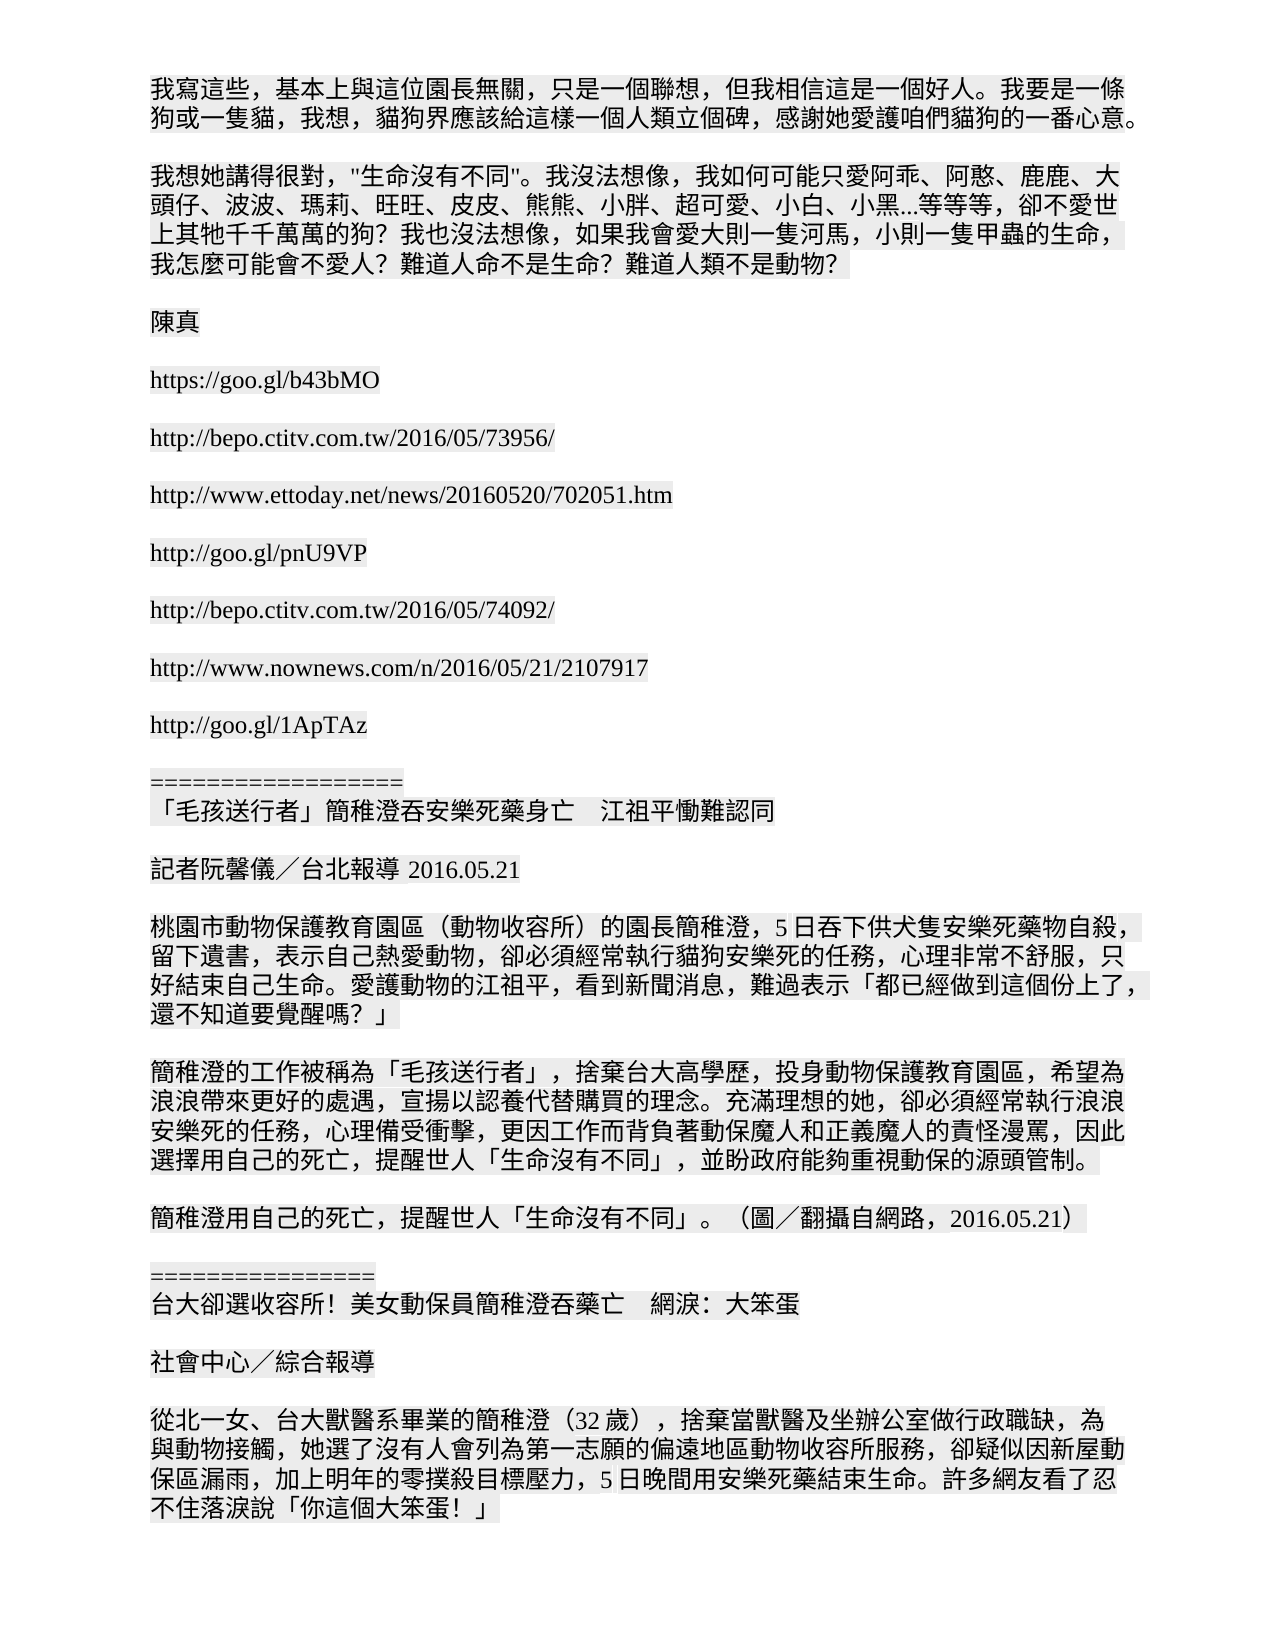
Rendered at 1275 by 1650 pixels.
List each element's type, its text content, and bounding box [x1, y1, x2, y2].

text 就跟台灣很多社運團體一樣，我接觸過越來越多根本就是詐騙集團的所謂動保團體；我也見過許多正義凜然的所謂動保人士或愛心媽媽，有時讓我想起蕭伯納那些話，他說：「我認識許多保護動物者，他們大多野蠻，但我也認識許多獵人，他們卻很善良。」 我不知道底下這位園長為何自殺，我當然更不是說她肯定就是被誰給逼死的，我只是能理解報導中所提到的這樣一種文革式群眾風氣，動輒搞政治正確，動輒獵巫，全都是以正義之名。動不動就是一窩蜂去 "肉搜" 誰、公審誰，彷彿正義只是一種根本無須思索的機械化概念；只要誰做了迎合政治正確或主流立場或所謂正義一方的事，哪怕是公然聚眾去毆打一個嫌犯，都能馬上被群眾或主流媒體冊封為什麼正義哥、正義姊。 反之，誰要是做了哪怕只是一個小小的不討群眾歡喜的動作，或講了一句讓主流人士不順耳的話，馬上就會被揪出來公審，被妖魔化，任何人都可以任意糟蹋他；甚至就連旁人為 "壞人" 幫腔，也會立刻變成攻擊箭靶。 你看，過去幾年，大家以人身攻擊及肢體攻擊馬英九及藍營人物為榮；肢體攻擊成功者，迅即成為英雄。但是，對於那些惡行昭彰、貪婪腐敗(許多根本就是人渣)的綠營人物，你去給他丟鞋砸頭試試看，我保證你以及你的家人一定會被群眾以千百倍的方式報復與攻擊。 其實不光是藍綠政治如此，任何一個社會議題都一樣，比方說核能，純粹就只是一種見仁見智的技術問題或理性問題，但是，只要是主流一方，立即就能把它變成一種彷彿神聖不可侵犯的道德立場，誰敢有異聲，誰就會倒霉。 我不敢說我看過全世界，但好歹也看過許多國家與社會，我發現，不同國家與社會的人民，確實有著文明水平與素質上的極大落差。老實說，不管此岸或彼岸，我還真沒見過比華人的文明素質更差的人民。特別是在 "動輒暴民傾巢而出"、動輒以 "力" 取代 "理" 這一點上，台灣應該毫無疑問是全世界最低級的一個社會了。難道你能想像，比方說在英國，會有這樣一種一窩蜂獵巫、造勢、一窩蜂搞所謂政治正確而完全不講一個理字的普遍群眾現象？ 我寫這些，基本上與這位園長無關，只是一個聯想，但我相信這是一個好人。我要是一條狗或一隻貓，我想，貓狗界應該給這樣一個人類立個碑，感謝她愛護咱們貓狗的一番心意。 我想她講得很對，"生命沒有不同"。我沒法想像，我如何可能只愛阿乖、阿憨、鹿鹿、大頭仔、波波、瑪莉、旺旺、皮皮、熊熊、小胖、超可愛、小白、小黑...等等等，卻不愛世上其牠千千萬萬的狗？我也沒法想像，如果我會愛大則一隻河馬，小則一隻甲蟲的生命，我怎麼可能會不愛人？難道人命不是生命？難道人類不是動物？ 陳真 https://goo.gl/b43bMO http://bepo.ctitv.com.tw/2016/05/73956/ http://www.ettoday.net/news/20160520/702051.htm http://goo.gl/pnU9VP http://bepo.ctitv.com.tw/2016/05/74092/ http://www.nownews.com/n/2016/05/21/2107917 http://goo.gl/1ApTAz ================== 「毛孩送行者」簡稚澄吞安樂死藥身亡 江祖平慟難認同 記者阮馨儀／台北報導 2016.05.21 桃園市動物保護教育園區（動物收容所）的園長簡稚澄，5日吞下供犬隻安樂死藥物自殺，留下遺書，表示自己熱愛動物，卻必須經常執行貓狗安樂死的任務，心理非常不舒服，只好結束自己生命。愛護動物的江祖平，看到新聞消息，難過表示「都已經做到這個份上了，還不知道要覺醒嗎？」 簡稚澄的工作被稱為「毛孩送行者」，捨棄台大高學歷，投身動物保護教育園區，希望為浪浪帶來更好的處遇，宣揚以認養代替購買的理念。充滿理想的她，卻必須經常執行浪浪安樂死的任務，心理備受衝擊，更因工作而背負著動保魔人和正義魔人的責怪漫罵，因此選擇用自己的死亡，提醒世人「生命沒有不同」，並盼政府能夠重視動保的源頭管制。 簡稚澄用自己的死亡，提醒世人「生命沒有不同」。（圖／翻攝自網路，2016.05.21） ================ 台大卻選收容所！美女動保員簡稚澄吞藥亡 網淚：大笨蛋 社會中心／綜合報導 從北一女、台大獸醫系畢業的簡稚澄（32歲），捨棄當獸醫及坐辦公室做行政職缺，為與動物接觸，她選了沒有人會列為第一志願的偏遠地區動物收容所服務，卻疑似因新屋動保區漏雨，加上明年的零撲殺目標壓力，5日晚間用安樂死藥結束生命。許多網友看了忍不住落淚說「你這個大笨蛋！」 桃園市新屋動物保護教育園區（動物收容所）園長簡稚澄，從小很喜歡小動物的她，雖然父母不准她養寵物，但在考大學時，她努力與家人溝通，最後以高分進入台大獸醫系就讀，在校期間還獲得5次書卷獎，相當優秀。 簡稚澄6年多前以第一名成績（特考榜首）考上獸醫，她捨棄坐在辦公室工作的職缺，第一志願就填偏遠的桃園市動物保護教育園區（新屋公立收容所），一心只想要幫忙動物，因為她認為，到收容所更可宣揚以認養代替購買的理念。 動物防疫所所長傅學理曾表示，大部分的人都不願來做，即使來了也待不久，但簡一待就是6年多，她曾接受訪問表示，當獸醫本來不是人生規劃，但大學時曾聽過傅學理到學校講述動保教育園區狀況，當下就非常希望到園區幫忙。 但她沒想到人道（安樂死）也是她的工作之一，她曾接受訪問時說，第一天來上班就看了6、70隻（安樂死），她對鏡頭說「回家就哭了一整夜」、「你抱上台的時候，牠是全身發抖的，但是可能我們藥劑一下去，牠3到5秒就走掉了，然後牠就不抖了，其實那是很心酸的。」 安樂死的心理調適，沒有在大學課程學分裡，這種送行者兼執行者的身分，沒幾個人做得下去。曾被愛狗人士冠上「美女劊子手」的汙名，她說「我沒有在做違背我初衷的事情」。工作盡責的簡稚澄，深得長官同事及志工們喜愛。也是曾登上媒體，被稱為是美女獸醫師、正妹動物收容所長。 只是，沒想到最後卻傳出疑似因為壓力太大，簡稚澄5日被人發現用安樂狗兒的藥，觀音區一處偏僻地輕生，身邊有遺書。雖然立刻送醫急救，12日仍宣告不治，20日在中壢替她舉辦告別式，上百位動保志工難過哭泣。她在園區養的一隻愛犬「雞蛋黃」，在主人過世後，每天都蹲在園區門口，一直等著園長什麼時候回來看牠，讓人看了鼻酸。 （圖／翻攝中天新聞。下同） 據了解，上個月有人在臉書po文指出園區犬舍漏水影片，並表示相當擔心狗狗在裡面過得很痛苦。當時簡澄清漏水是當初為通風留的縫隙，都有加帆布隔絕雨水，並希望收容所改建案能盡快有廠商來，沒想到她最後疑用「安樂流浪狗」的方式，希望政府重視動保源頭管制。 桃園市議員王浩宇悲憤地在臉書po文「我認為部分太過激進的動保人士要負起最大責任。稚澄園長是那種會一邊執行安樂死，一邊掉眼淚的獸醫，非常關心流浪動物，甚至在園內收養了米克斯雞蛋黃，雖然工作繁忙，但下班後總會留下來陪園內動物散步。」 王接著說，她工作非常努力，但人力不足的新屋動保園區因過去不良紀錄，常常被攻擊，「園長都跟我抱怨壓力很大，人力不足，讓她一個人當好幾個人用，希望議員能多幫爭取預算。」 有民眾向《聯合報》爆料，近期桃園明即將啟動零安樂政策，但卻出現棄養潮，市府將「捕犬效率」列為績效，要動保處3天內要處理完民眾陳情。收容所只能收300隻動物，卻有600隻犬貓，並出現狗咬狗狀況，讓簡稚澄壓力相當大。 不少網友看了都忍不住流淚，難過地說「這園長人很好很有愛心耶！！我家領養的狗都是從她們手中領養過來的，看到這消息感到很難過震驚」、「真正該被罵的是養狗卻又丟棄狗的飼主們吧！」、「好傻的女孩啊！」、「愛狗人在收容所工作室多麼艱難的一件事，內心的壓力我不敢想像。」 還有人說「園長妳沒有錯，妳盡力了」、「她替那些棄養者承擔太多死亡的痛苦了」、「損失了一位好善良的醫生」、「拜託大家以領養代替購買！」、「看完影片又哭了，好難過。」 桃園動保園區園長簡稚澄自殺留遺書，愛狗雞蛋黃每天蹲送別。簡稚澄曾為流浪狗電視劇協助拍攝（圖／翻攝網路、桃園市文化局） ==================== 【生前受訪影片】32歲美女動保園長 吞「狗安樂死藥」身亡 2016-05-21 4113 20150528中天新聞 毛孩送行者簡稚澄 堅持愛動物初衷 桃園市新屋動物保護教育園區（動物收容所）園長簡稚澄（32歲），曾因外型甜美登上過媒體版面，不過卻傳出月初用安樂狗兒的藥自殺，搶救仍在12日宣告不治，昨在中壢舉辦告別式，讓現場很多動保志工難過不捨。桃園市議員王浩宇也在臉書上PO文懷念她「是一位會一邊執行安樂死一邊掉眼淚的人」。據悉，她選擇用安樂流浪狗的手段，了斷自己生命，盼提醒世人，「生命沒有不同」，呼籲政府做好動保源頭管制。 王浩宇20日悲憤地在臉書po文「悲憤。年僅32歲的新屋動保園區園長簡稚澄於日前尋短過世，我認為部分太過激進的動保人士要負起最大責任。稚澄園長生前是那種會一邊執行安樂死，一邊掉眼淚的獸醫，她非常關心流浪動物，甚至在園內收養了米克斯雞蛋黃，雖然工作繁忙，但下班後總會留下來陪園內動物散步。」 從北一女、台大獸醫系畢業的簡稚澄，6年多前以第一名成績（特考榜首）考上獸醫，第一志願卻選擇到桃園市新屋區偏僻海邊的動物保護園區服務。個性樂觀，工作盡責，深得長官、所內員工、動物志工喜愛。也是曾登上媒體，被稱為是美女獸醫師、正妹動物收容所長。 超愛狗的簡稚澄，生前最煎熬幫狗兒安樂死，時常到獸魂碑哀悼，卻選擇用愛樂狗兒的藥劑，了斷生命。（圖/中時電子報資料照片） 桃園市政府動保處長陳仁信表示，簡園長工作表現良好，堪稱是「全台表現最好的收容所長」，而園長愛犬「雞蛋黃」在簡死後，「每天在園區門口蹲守，似乎一直在等待最愛她的園長歸來。願每個人都能記得簡園長的好，並把她對毛小孩的愛繼續延續並發揚光大，讓其愛心繼續在園區流傳，發光發熱」。 陳仁信也說，桃園市動保園區在簡園長及同仁與動保志工的努力下，收容犬貓認養率逐年提升。感謝眾多志工的支持協助，以及園區同仁的辛勞與努力、前往園區認養犬貓的愛心人士。「動保處所有同仁最大的希望，還是請大家都不要棄養動物，沒有棄養就無需收容，希望所有動物都能擁有愛護他們的主人，藉由大家的共同努力，讓桃園有朝一日成為沒有流浪犬貓的城市」 =================== 被霸凌者已經不在了…簡稚澄去年才結婚 常被酸女屠夫 簡稚澄自殺身亡，令各界震驚不捨。（圖／中天新聞） 社會中心／綜合報導 桃園市動物保護教育園區（動物收容所）女園長簡稚澄5日自殺身亡，令人遺憾與不捨，據了解，熱愛動物的她在遺書上表示，執行貓狗安樂死讓她非常不舒服，希望藉此提醒世人「生命沒有不同」，讓政府做好動保源頭管制。 32歲的簡稚澄去年才結婚，5日晚間因為一直沒有回家，丈夫報警，警方在動保教育園區發現她留下的遺書，經過搜尋，深夜11點多在觀音區白沙岬燈塔停車場找到簡的車，但她因為服用安樂流浪動物的藥物而呈昏迷狀態，緊急送醫搶救，延至12日不治。 簡稚澄什麼事都老實吞下，學長不捨 簡稚澄與愛犬雞蛋黃，她曾為流浪狗電視劇協助拍攝。（圖／翻攝網路） 20日告別式上，同事與收容所的志工都來送她最後一程，每個人都哭紅雙眼，動保處同仁也帶著她認養的愛犬「雞蛋黃」參加，據悉牠每天都在園區門口蹲守主人歸來。 對於簡稚澄突然離世，桃園市議員王浩宇在臉書PO文，「這幾年來，部分動保人士對新屋動保園區的攻擊跟霸凌很多，簡園長常常被當成攻擊目標，甚至被攻擊成『女屠夫』。」 「對於一個因為愛動物而選擇到新屋動保園區工作，卻因為業務需要每天必須親自安樂死動物的年輕女孩來說，這些攻擊與霸凌的言論無疑像刀一樣割在她心上，但她還是持續努力，希望把工作做好」，「剛剛爬了爬文，發現這些言論現在都還留在網路上，但被霸凌者已經不在了。這些當初酸言酸語的所謂『動保人士』，你們又在哪裡呢？又為流浪動物做了什麼？」 不過，有網友留言反駁，「把零安樂政策指向動保團體是完全錯誤，很多真正理解收容所狀況的人、即部分動保人士是反對零撲殺的，因為我們太了解收容所因此擔憂」，王浩宇則回應「我是說少數少數少數」。 =============== 才過完蜜月 美女動保園長為狗兒「死諫」 2016年05月21日 王家禕 中時電子報 桃園市動物教育保護園區園長簡稚澄，以安樂狗兒的藥劑自殺。（本報資料照片） 桃園市動物保護教育園區（動物收容所）園長簡稚澄在本月5日服用安樂狗兒的藥物自殺，昨（20）舉行告別式。年僅32歲便離世，令人不捨。 簡稚澄畢業於台大獸醫系，以特考榜首考上獸醫師。秉持著一顆熱愛動物的心，選擇到新屋偏鄉，一待就是6年多。卻在5日晚間開車到觀音白沙峽燈塔旁，選擇服用給狗兒安樂死的藥物自殺。 簡稚澄在園內留下遺書指，「生命沒有不同」，希望政府能做好動保源頭管制。簡稚澄也寫說，選擇以平時對狗兒安樂死的手段自殺，是為了凸顯現有台灣動保結構的問題。因為政府沒有給足資源，無法做好源頭管制，讓流浪狗，以至於最下游的收容所都是苦難。 一名動保志工在臉書不忍發了數篇文表示，「她是全台最好的園長！」但是遇到沒有擔當、沒有肩膀，只會「要求她去處理不該她負責或不合理事情的爛處長！」 簡稚澄在獸醫系時的學長也在臉書發文悼念表示，「聰明」、「漂亮」、「愛動物」是大家對她的評價，卻選擇了獸醫界避而遠之的地方去服務。而簡稚澄卻一周五天、甚至六天待在那，頻頻加班到10點，只為了想幫助牠們。學長勸說她不適合待在那，她卻只是溫柔回說「不做沒有別人做」。 學長還表示，長官高升下屬苦做，過長的工時、超額的責任制，甚至被群眾跟風起舞，與動保團體一同霸凌，種種的壓力累積，讓才剛結婚、剛過完蜜月旅行的簡稚澄，選擇以死明志。該名學長也質疑，「這樣的長官是真的適任嗎？」、「沒有責任嗎？」 學長也說，從發生到現在各方都在施壓阻擋消息。不知道的發表可惜的感言，知道的人不敢說得太明白。但整個社會都欠她一個合理的答覆。學長稱，即使社會知道了真相，依然無法還「一個正要開花結果的家庭」。 據了解，簡稚澄在第一天來上班時，便看見60多隻動物被安樂死，回家就難過哭了一整夜。但安樂死也是她的職責所在，議員王浩宇在臉書指，她曾因而被動保人士攻擊成「女屠夫」。 動保志工也分享中國時報新聞〈死諫？ 動保園長服安樂藥輕生〉表示，「是的！稚澄不是自殺！是對動保整體結構的『死諫』！」該名志工稱，雖然她用最糟的方式要政府正視問題，但還是懇請大家「一起完成她最後的心願」，不要只是個地方小新聞，應該讓大家、政府、官員們都看見！ =========== 美女動保園長自殺 疑遭控「女屠夫」陷天人交戰 2016年05月21日 蘋果日報 桃園市動物保護教育園區園長簡稚澄，5日服用動物安樂死藥物自殺過世，消息傳出，家屬與動保人士哀痛萬分。這位美女動保園長，深愛動物，疑因業務需執行動物安樂死，內心極度掙扎，留下3遺書給家人及同事，懇求家屬原諒。 台大獸醫系畢業的簡稚澄（32歲），6年多前特考榜首考上獸醫師，選擇到新屋偏鄉服務，她個性樂觀，工作盡責，深得長官、所內員工、動物志工喜愛。她不僅喜愛動物，還收養流浪犬，取名愛犬雞蛋黃。 對於她的死因，引發社會各界關注與惋惜，由於她留有3封遺書，分別給父母、丈夫以及同事，內容提及自己深愛動物，因工作關係，必須執行動物樂死，內心萬般掙扎、痛苦，希望父母等諒解；給同事的遺書，希望同仁好好照顧動物，外界懷疑他以自殺抗議現行動保體制。 不過桃園市議員王浩宇在臉書上po文懷疑，因簡稚澄在職責上要執行動物安樂死，因此曾遭部分動保人士對她所任職的新屋動保園區的攻擊及網路霸凌，而簡稚澄常常被當成攻擊目標，甚至被攻擊成「女屠夫」，造成她的心理壓力。 對於王浩宇的指控，動保團體否認，表示沒有做過這樣的攻擊。 檢警調查，簡稚澄5日被人發現開車停在觀音區白沙岬附近，當時車內留疑似執行動物安樂死的藥物，緊急送醫延至12日不治。（突發中心石明啟／桃園報導） [150, 75, 1125, 1552]
